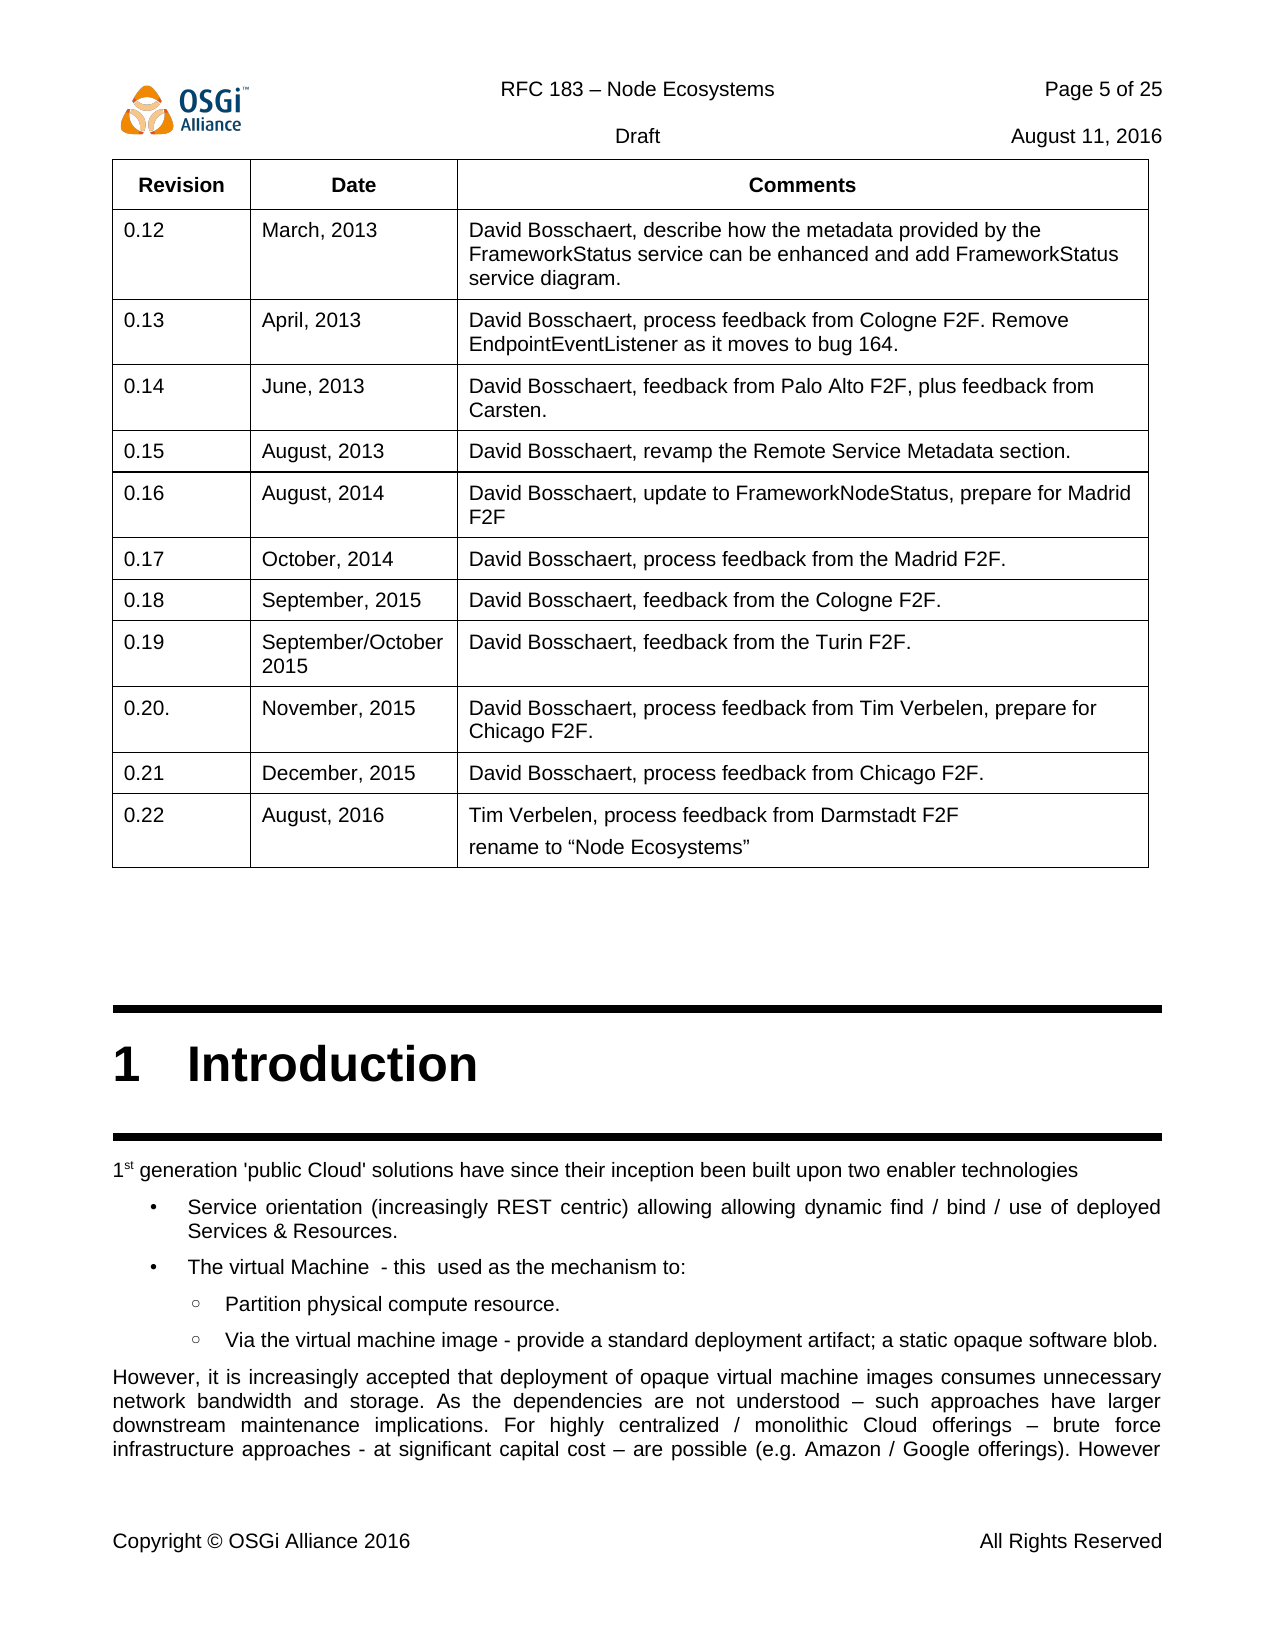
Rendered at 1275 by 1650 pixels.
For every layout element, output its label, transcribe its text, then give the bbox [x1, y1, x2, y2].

picture [113, 78, 257, 142]
table_cell 0.20. [113, 687, 250, 752]
table_cell August, 2013 [251, 431, 457, 471]
table_header Date [251, 160, 457, 209]
list The virtual Machine - this used as the mechanism to: [150, 1255, 1162, 1279]
table_cell 0.19 [113, 621, 250, 686]
table_cell David Bosschaert, feedback from Palo Alto F2F, plus feedback from Carsten. [458, 365, 1148, 430]
table_cell David Bosschaert, process feedback from the Madrid F2F. [458, 538, 1148, 579]
table_header Revision [113, 160, 250, 209]
table_cell David Bosschaert, describe how the metadata provided by the FrameworkStatus service can be enhanced and add FrameworkStatus service diagram. [458, 210, 1148, 298]
table_cell August, 2016 [251, 794, 457, 867]
table_cell April, 2013 [251, 300, 457, 364]
table_cell June, 2013 [251, 365, 457, 430]
table_cell 0.18 [113, 580, 250, 620]
table_cell December, 2015 [251, 753, 457, 793]
text 1st generation 'public Cloud' solutions have since their inception been built upon two enabler technologies [112, 1158, 1162, 1182]
table_cell October, 2014 [251, 538, 457, 579]
table_cell September, 2015 [251, 580, 457, 620]
table_cell David Bosschaert, feedback from the Cologne F2F. [458, 580, 1148, 620]
table_cell 0.13 [113, 300, 250, 364]
table_cell David Bosschaert, revamp the Remote Service Metadata section. [458, 431, 1148, 471]
table_cell March, 2013 [251, 210, 457, 298]
text However, it is increasingly accepted that deployment of opaque virtual machine images consumes unnecessary network bandwidth and storage. As the dependencies are not understood – such approaches have larger downstream maintenance implications. For highly centralized / monolithic Cloud offerings – brute force infrastructure approaches - at significant capital cost – are possible (e.g. Amazon / Google offerings). However [112, 1365, 1162, 1461]
table_cell 0.21 [113, 753, 250, 793]
table_cell 0.14 [113, 365, 250, 430]
table_cell November, 2015 [251, 687, 457, 752]
table_cell David Bosschaert, update to FrameworkNodeStatus, prepare for Madrid F2F [458, 473, 1148, 537]
table_cell September/October 2015 [251, 621, 457, 686]
list Service orientation (increasingly REST centric) allowing allowing dynamic find / bind / use of deployed Services & Resources. [150, 1194, 1162, 1243]
table_cell 0.22 [113, 794, 250, 867]
table_cell 0.12 [113, 210, 250, 298]
table_cell August, 2014 [251, 473, 457, 537]
table_cell Tim Verbelen, process feedback from Darmstadt F2F rename to “Node Ecosystems” [458, 794, 1148, 867]
table_cell David Bosschaert, process feedback from Tim Verbelen, prepare for Chicago F2F. [458, 687, 1148, 752]
table_cell David Bosschaert, feedback from the Turin F2F. [458, 621, 1148, 686]
list Partition physical compute resource. [187, 1292, 1162, 1316]
table_cell 0.17 [113, 538, 250, 579]
table_cell 0.16 [113, 473, 250, 537]
table_cell David Bosschaert, process feedback from Cologne F2F. Remove EndpointEventListener as it moves to bug 164. [458, 300, 1148, 364]
table_cell David Bosschaert, process feedback from Chicago F2F. [458, 753, 1148, 793]
table_cell 0.15 [113, 431, 250, 471]
table_header Comments [458, 160, 1148, 209]
subtitle Introduction [112, 1006, 1162, 1141]
list Via the virtual machine image - provide a standard deployment artifact; a static opaque software blob. [187, 1328, 1162, 1352]
